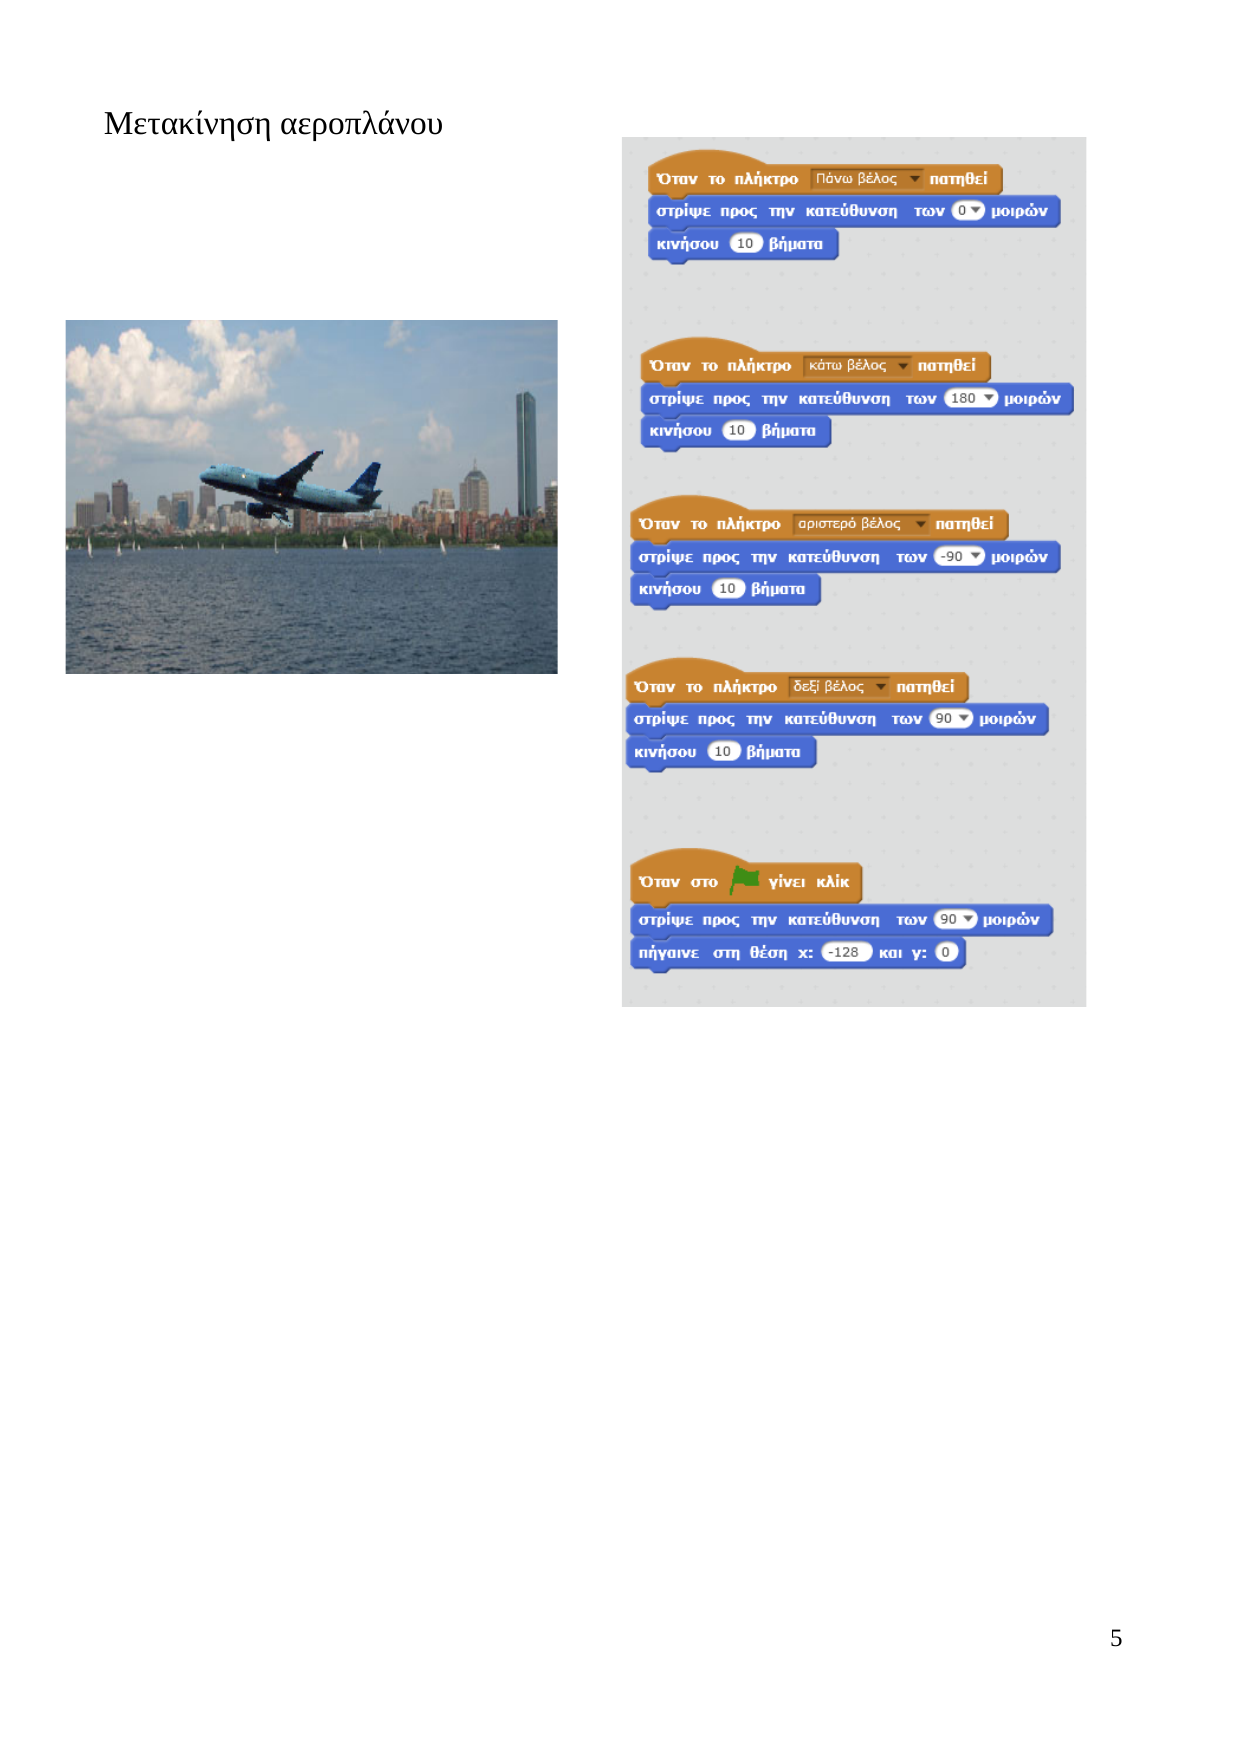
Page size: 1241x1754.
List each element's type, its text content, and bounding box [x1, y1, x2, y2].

picture [65, 320, 558, 674]
picture [621, 137, 1087, 1010]
text Μετακίνηση αεροπλάνου [103, 103, 1122, 142]
